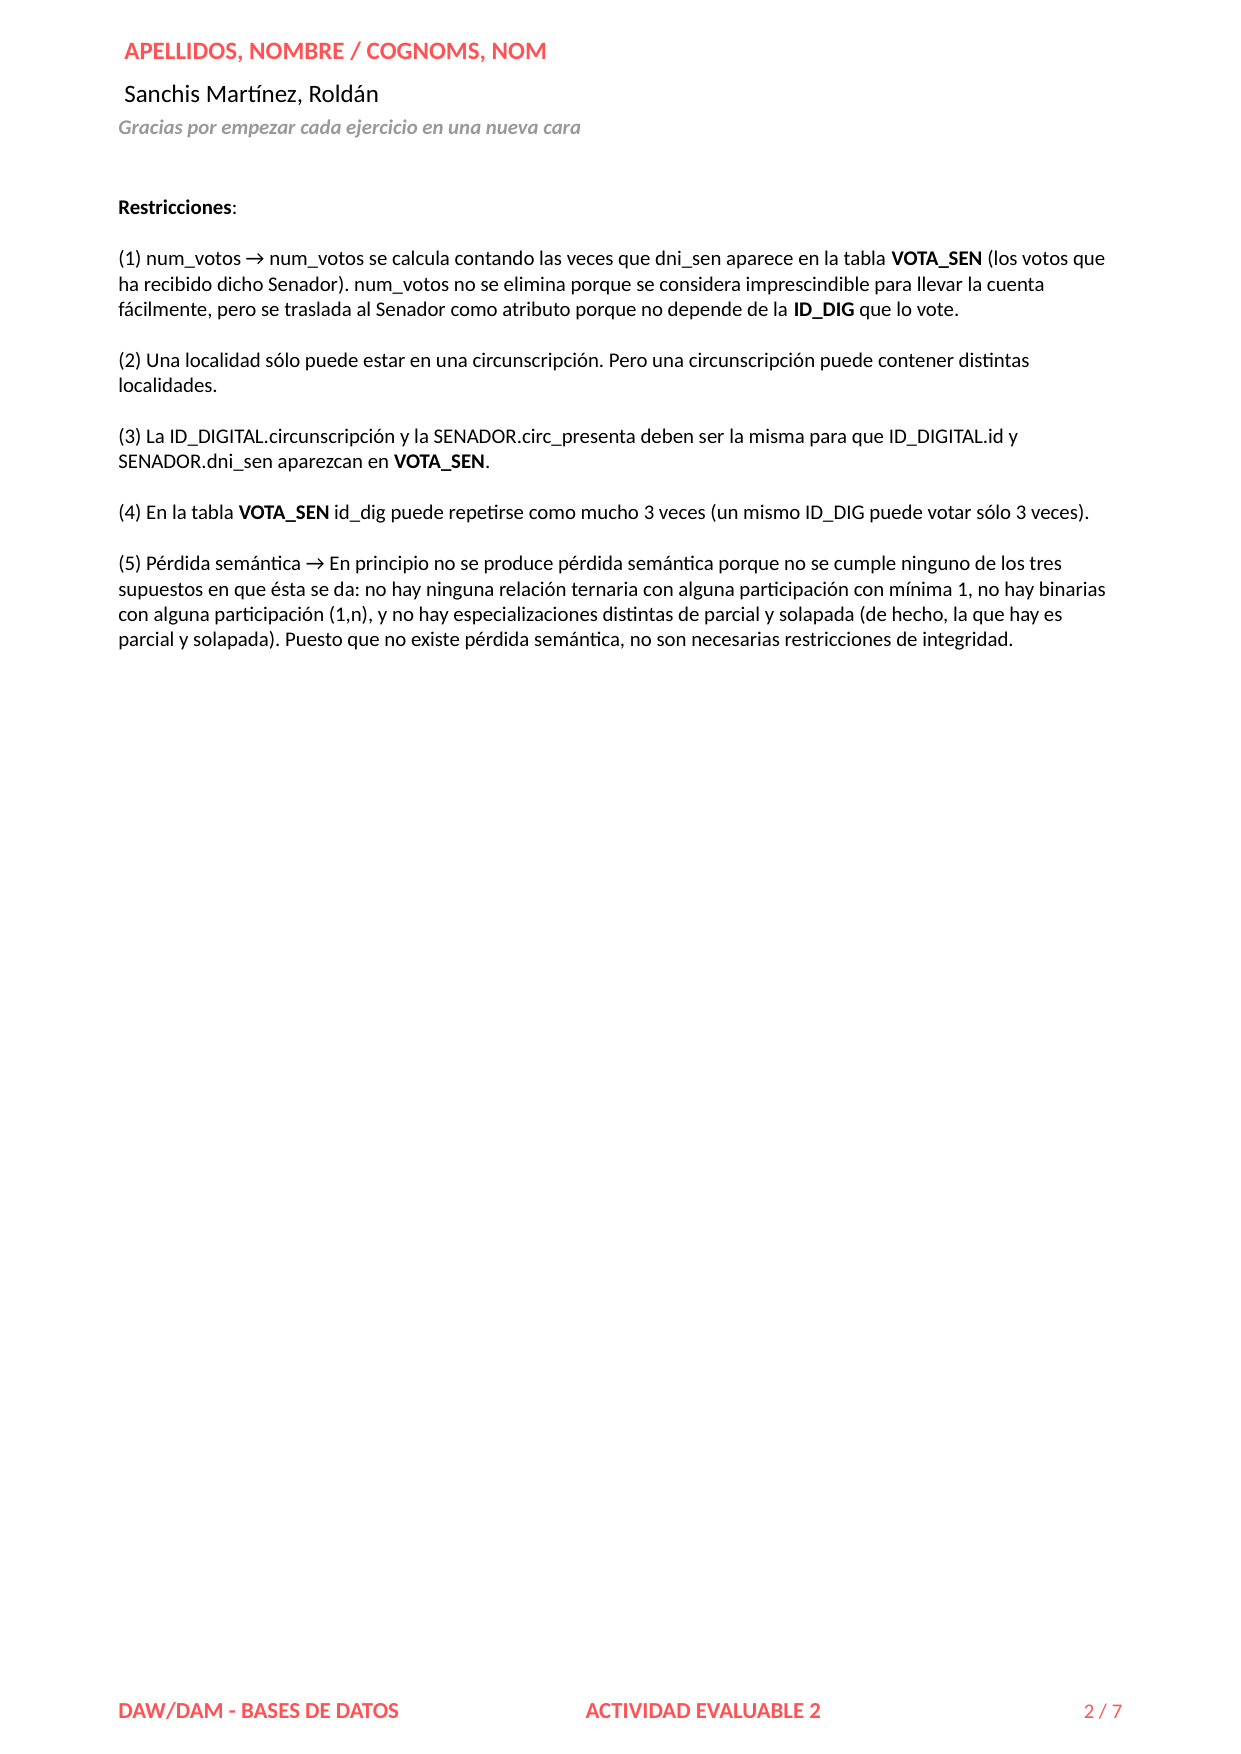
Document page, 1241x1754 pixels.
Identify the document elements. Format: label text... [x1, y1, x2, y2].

text (3) La ID_DIGITAL.circunscripción y la SENADOR.circ_presenta deben ser la misma para que ID_DIGITAL.id y SENADOR.dni_sen aparezcan en VOTA_SEN. [118, 423, 1122, 474]
text (5) Pérdida semántica → En principio no se produce pérdida semántica porque no se cumple ninguno de los tres supuestos en que ésta se da: no hay ninguna relación ternaria con alguna participación con mínima 1, no hay binarias con alguna participación (1,n), y no hay especializaciones distintas de parcial y solapada (de hecho, la que hay es parcial y solapada). Puesto que no existe pérdida semántica, no son necesarias restricciones de integridad. [118, 550, 1122, 652]
text (1) num_votos → num_votos se calcula contando las veces que dni_sen aparece en la tabla VOTA_SEN (los votos que ha recibido dicho Senador). num_votos no se elimina porque se considera imprescindible para llevar la cuenta fácilmente, pero se traslada al Senador como atributo porque no depende de la ID_DIG que lo vote. [118, 245, 1122, 322]
text (4) En la tabla VOTA_SEN id_dig puede repetirse como mucho 3 veces (un mismo ID_DIG puede votar sólo 3 veces). [118, 499, 1122, 525]
text Restricciones: [118, 194, 1122, 220]
text (2) Una localidad sólo puede estar en una circunscripción. Pero una circunscripción puede contener distintas localidades. [118, 347, 1122, 398]
